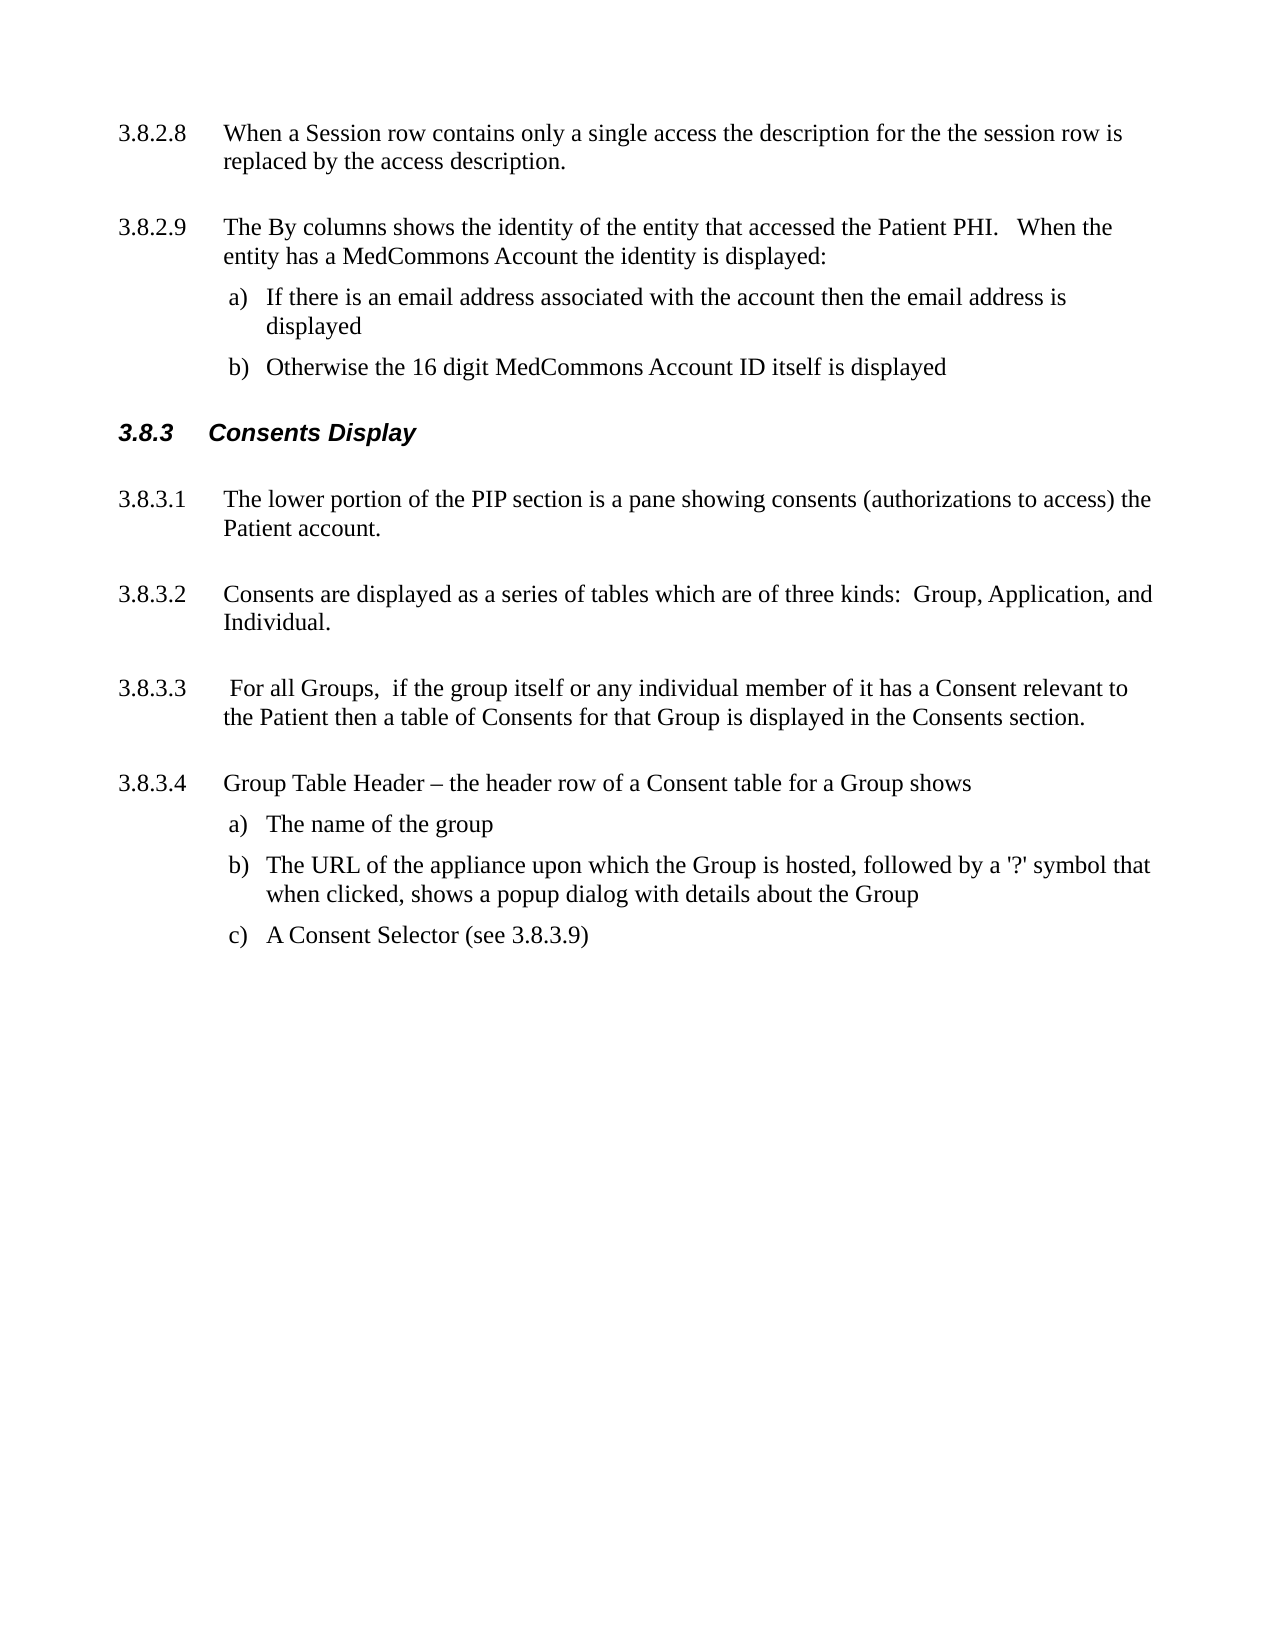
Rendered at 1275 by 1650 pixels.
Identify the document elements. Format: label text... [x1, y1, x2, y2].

subtitle For all Groups, if the group itself or any individual member of it has a Consent relevant to the Patient then a table of Consents for that Group is displayed in the Consents section. [118, 674, 1157, 731]
list If there is an email address associated with the account then the email address is displayed [228, 282, 1157, 340]
subtitle Group Table Header – the header row of a Consent table for a Group shows [118, 768, 1157, 797]
subtitle Consents are displayed as a series of tables which are of three kinds: Group, Application, and Individual. [118, 579, 1157, 636]
list The name of the group [228, 809, 1157, 838]
subtitle When a Session row contains only a single access the description for the the session row is replaced by the access description. [118, 118, 1157, 175]
subtitle Consents Display [118, 418, 1157, 447]
subtitle The By columns shows the identity of the entity that accessed the Patient PHI. When the entity has a MedCommons Account the identity is displayed: [118, 213, 1157, 270]
list Otherwise the 16 digit MedCommons Account ID itself is displayed [228, 352, 1157, 381]
list A Consent Selector (see 3.8.3.9) [228, 921, 1157, 949]
subtitle The lower portion of the PIP section is a pane showing consents (authorizations to access) the Patient account. [118, 484, 1157, 542]
list The URL of the appliance upon which the Group is hosted, followed by a '?' symbol that when clicked, shows a popup dialog with details about the Group [228, 851, 1157, 908]
